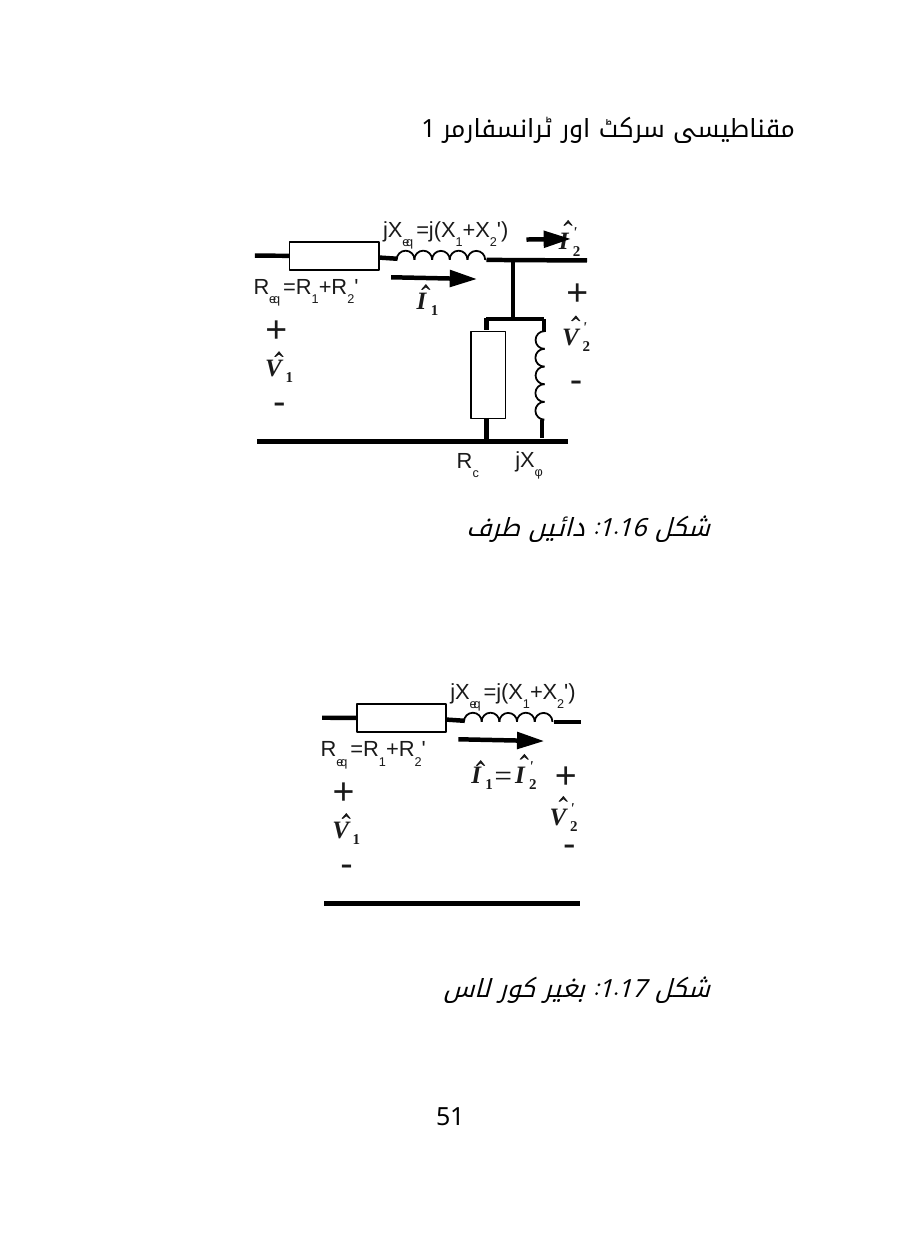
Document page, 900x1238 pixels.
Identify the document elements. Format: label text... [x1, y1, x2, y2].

text شکل 1.16: دائیں طرف [190, 195, 710, 551]
text شکل 1.17: بغیر کور لاس [190, 657, 710, 1013]
